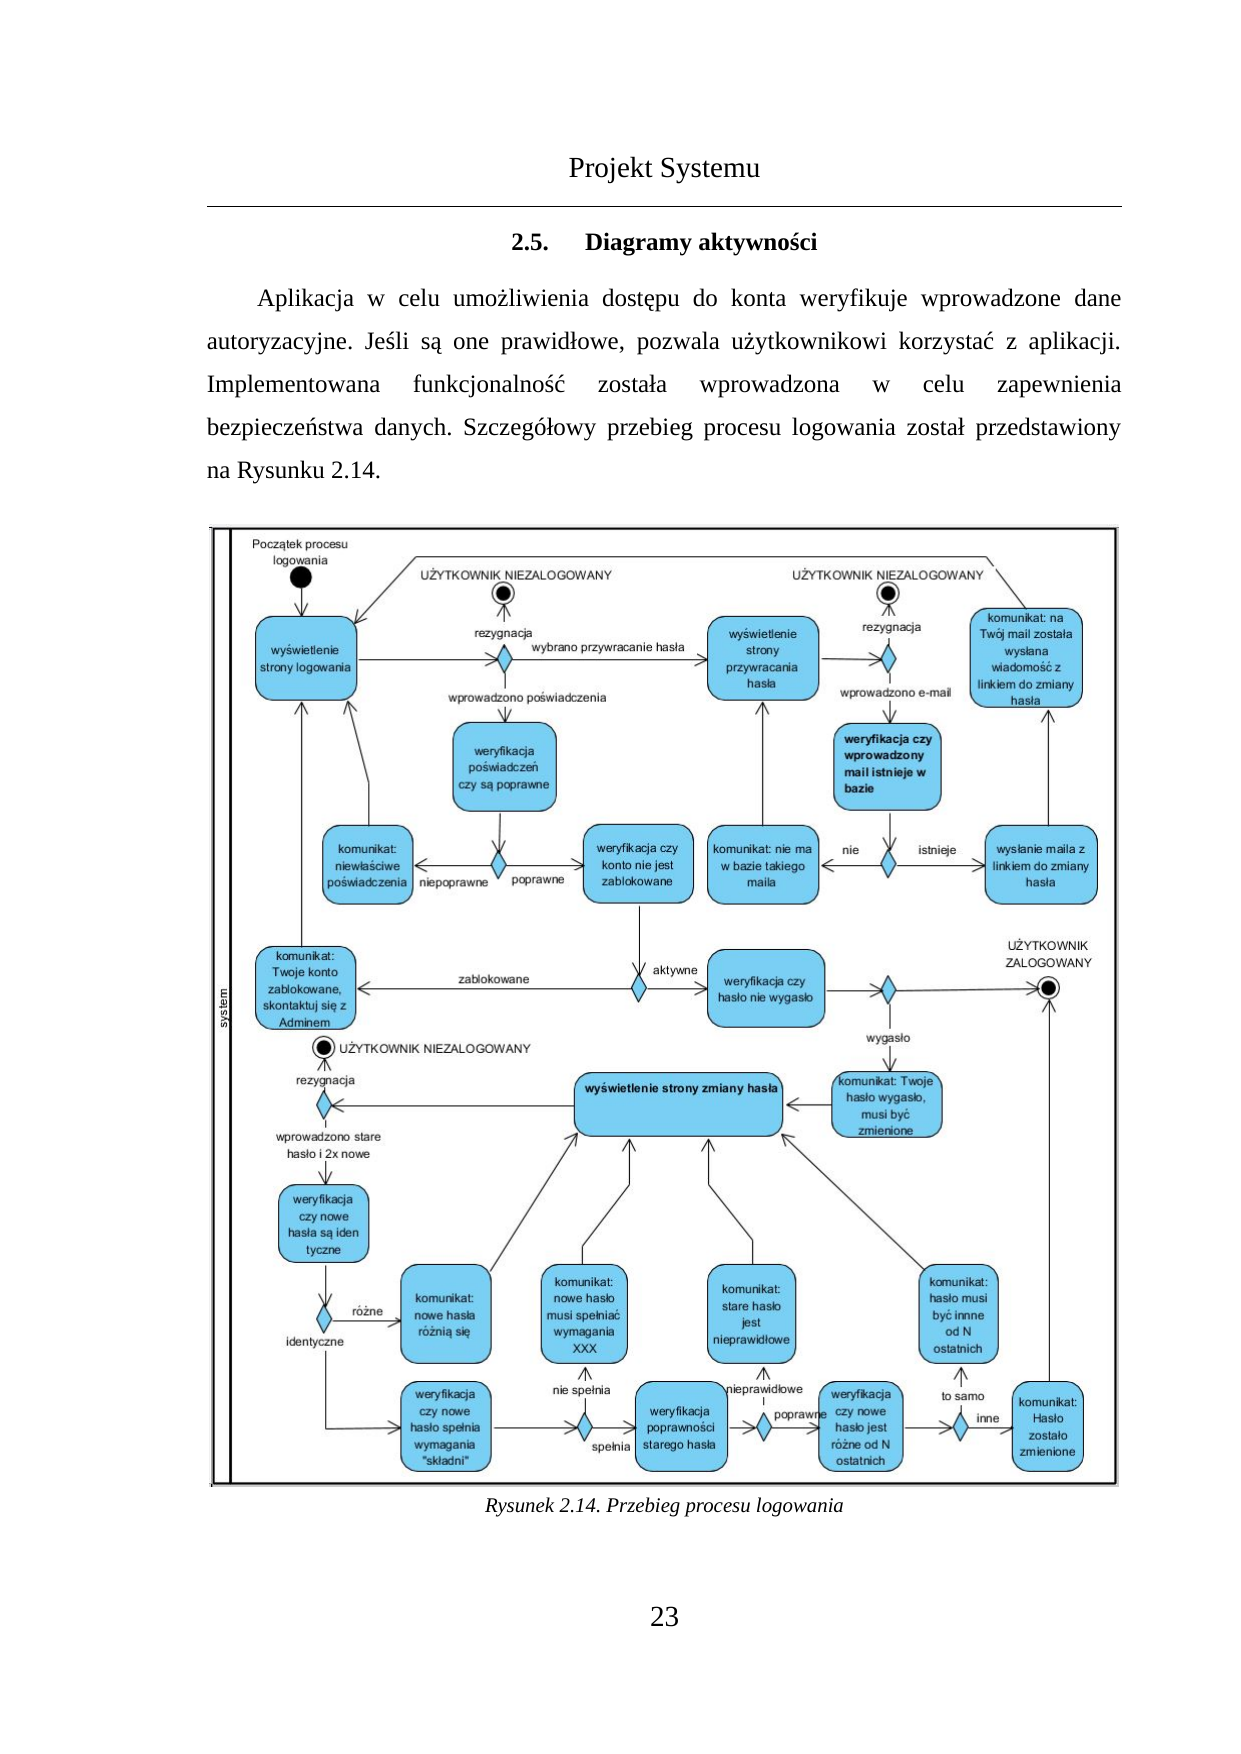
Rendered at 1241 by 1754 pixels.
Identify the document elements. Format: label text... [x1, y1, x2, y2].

subtitle Diagramy aktywności [207, 227, 1122, 256]
text Aplikacja w celu umożliwienia dostępu do konta weryfikuje wprowadzone dane autoryzacyjne. Jeśli są one prawidłowe, pozwala użytkownikowi korzystać z aplikacji. Implementowana funkcjonalność została wprowadzona w celu zapewnienia bezpieczeństwa danych. Szczegółowy przebieg procesu logowania został przedstawiony na Rysunku 2.14. [207, 283, 1122, 484]
text Rysunek 2.14. Przebieg procesu logowania [208, 523, 1120, 1517]
picture [211, 525, 1118, 1486]
